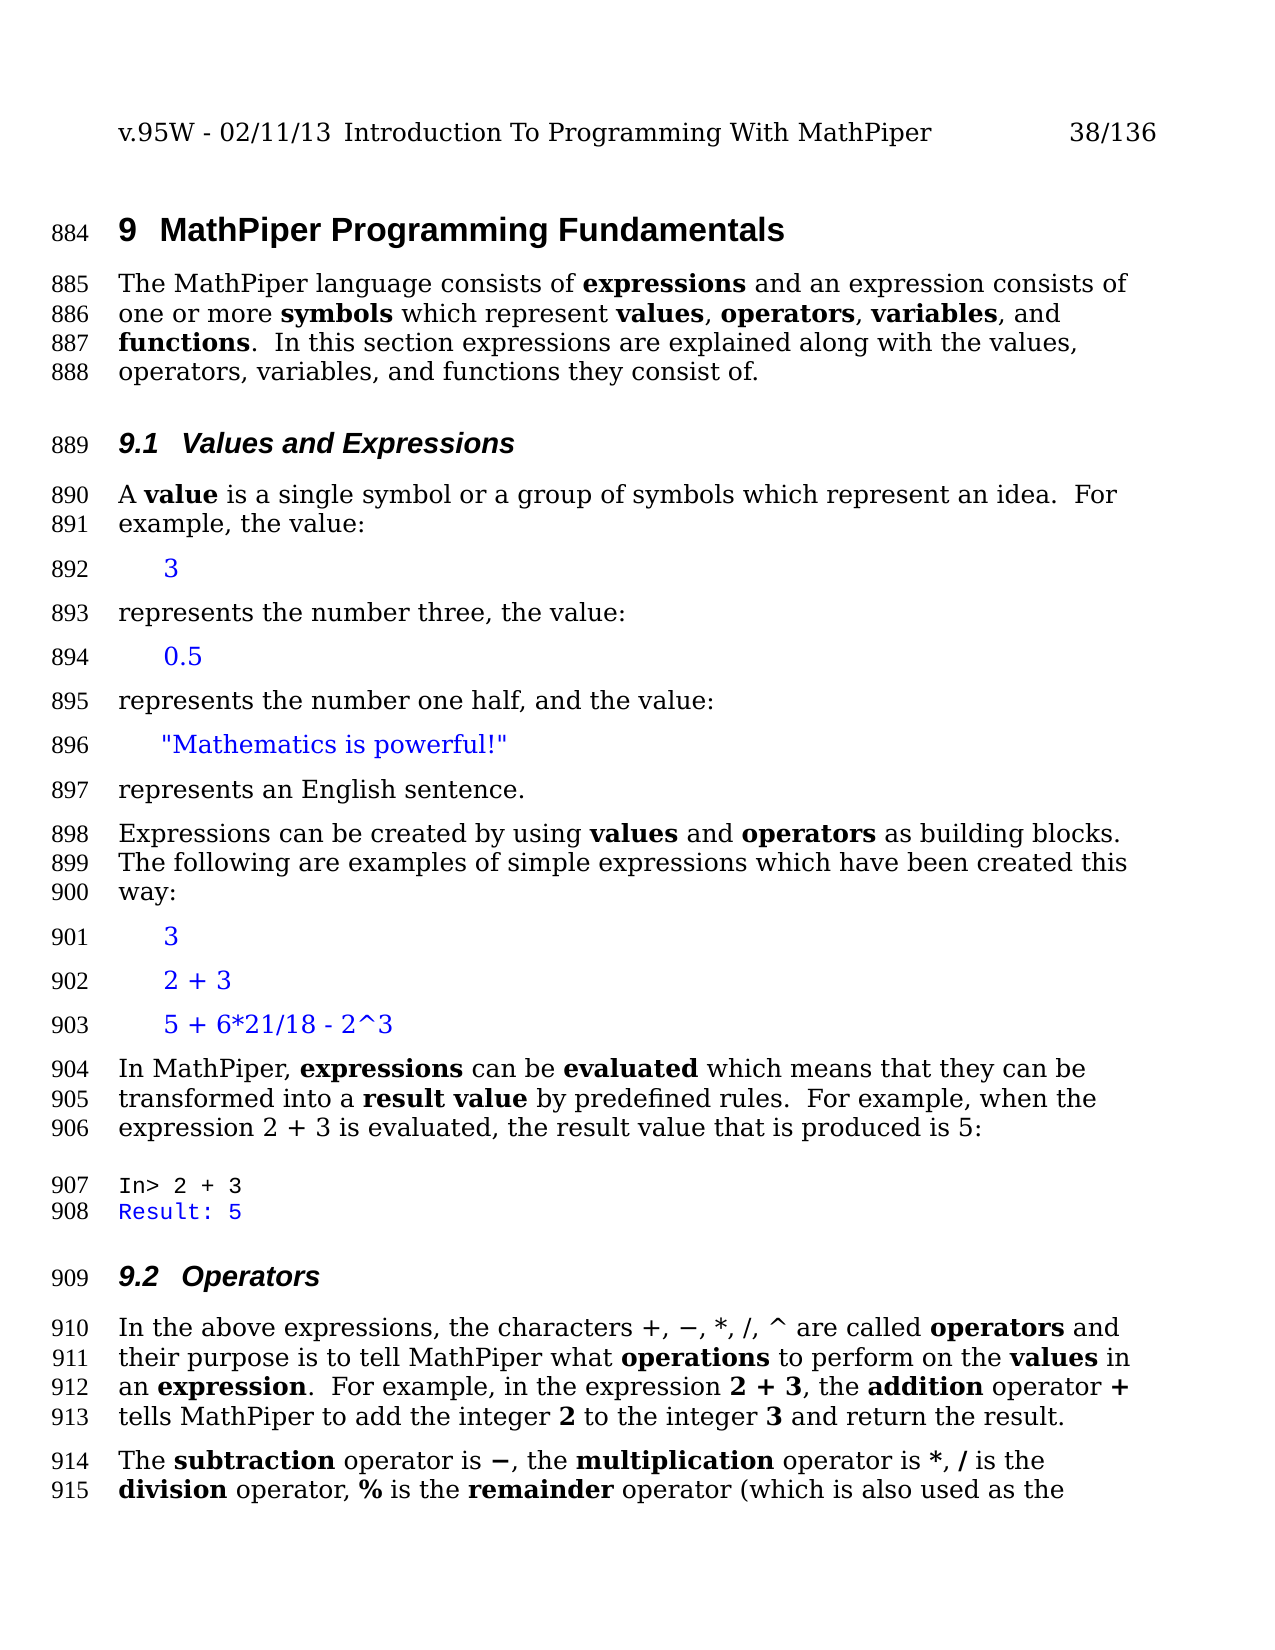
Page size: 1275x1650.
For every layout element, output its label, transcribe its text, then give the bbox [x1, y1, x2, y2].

text Result: 5 [118, 1200, 1157, 1226]
text A value is a single symbol or a group of symbols which represent an idea. For example, the value: [118, 480, 1157, 539]
subtitle Values and Expressions [118, 426, 1157, 459]
text 3 [163, 922, 1157, 951]
text Expressions can be created by using values and operators as building blocks. The following are examples of simple expressions which have been created this way: [118, 819, 1157, 907]
text represents the number three, the value: [118, 598, 1157, 627]
subtitle Operators [118, 1259, 1157, 1292]
text "Mathematics is powerful!" [161, 731, 1157, 760]
text The MathPiper language consists of expressions and an expression consists of one or more symbols which represent values, operators, variables, and functions. In this section expressions are explained along with the values, operators, variables, and functions they consist of. [118, 269, 1157, 387]
subtitle MathPiper Programming Fundamentals [118, 210, 1157, 248]
text In> 2 + 3 [118, 1174, 1157, 1200]
text 3 [163, 554, 1157, 583]
text 0.5 [163, 642, 1157, 671]
text The subtraction operator is −, the multiplication operator is *, / is the division operator, % is the remainder operator (which is also used as the [118, 1446, 1157, 1505]
text represents the number one half, and the value: [118, 686, 1157, 716]
text In the above expressions, the characters +, −, *, /, ^ are called operators and their purpose is to tell MathPiper what operations to perform on the values in an expression. For example, in the expression 2 + 3, the addition operator + tells MathPiper to add the integer 2 to the integer 3 and return the result. [118, 1313, 1157, 1431]
text represents an English sentence. [118, 775, 1157, 804]
text 5 + 6*21/18 - 2^3 [163, 1010, 1157, 1039]
text 2 + 3 [163, 966, 1157, 995]
text In MathPiper, expressions can be evaluated which means that they can be transformed into a result value by predefined rules. For example, when the expression 2 + 3 is evaluated, the result value that is produced is 5: [118, 1054, 1157, 1142]
